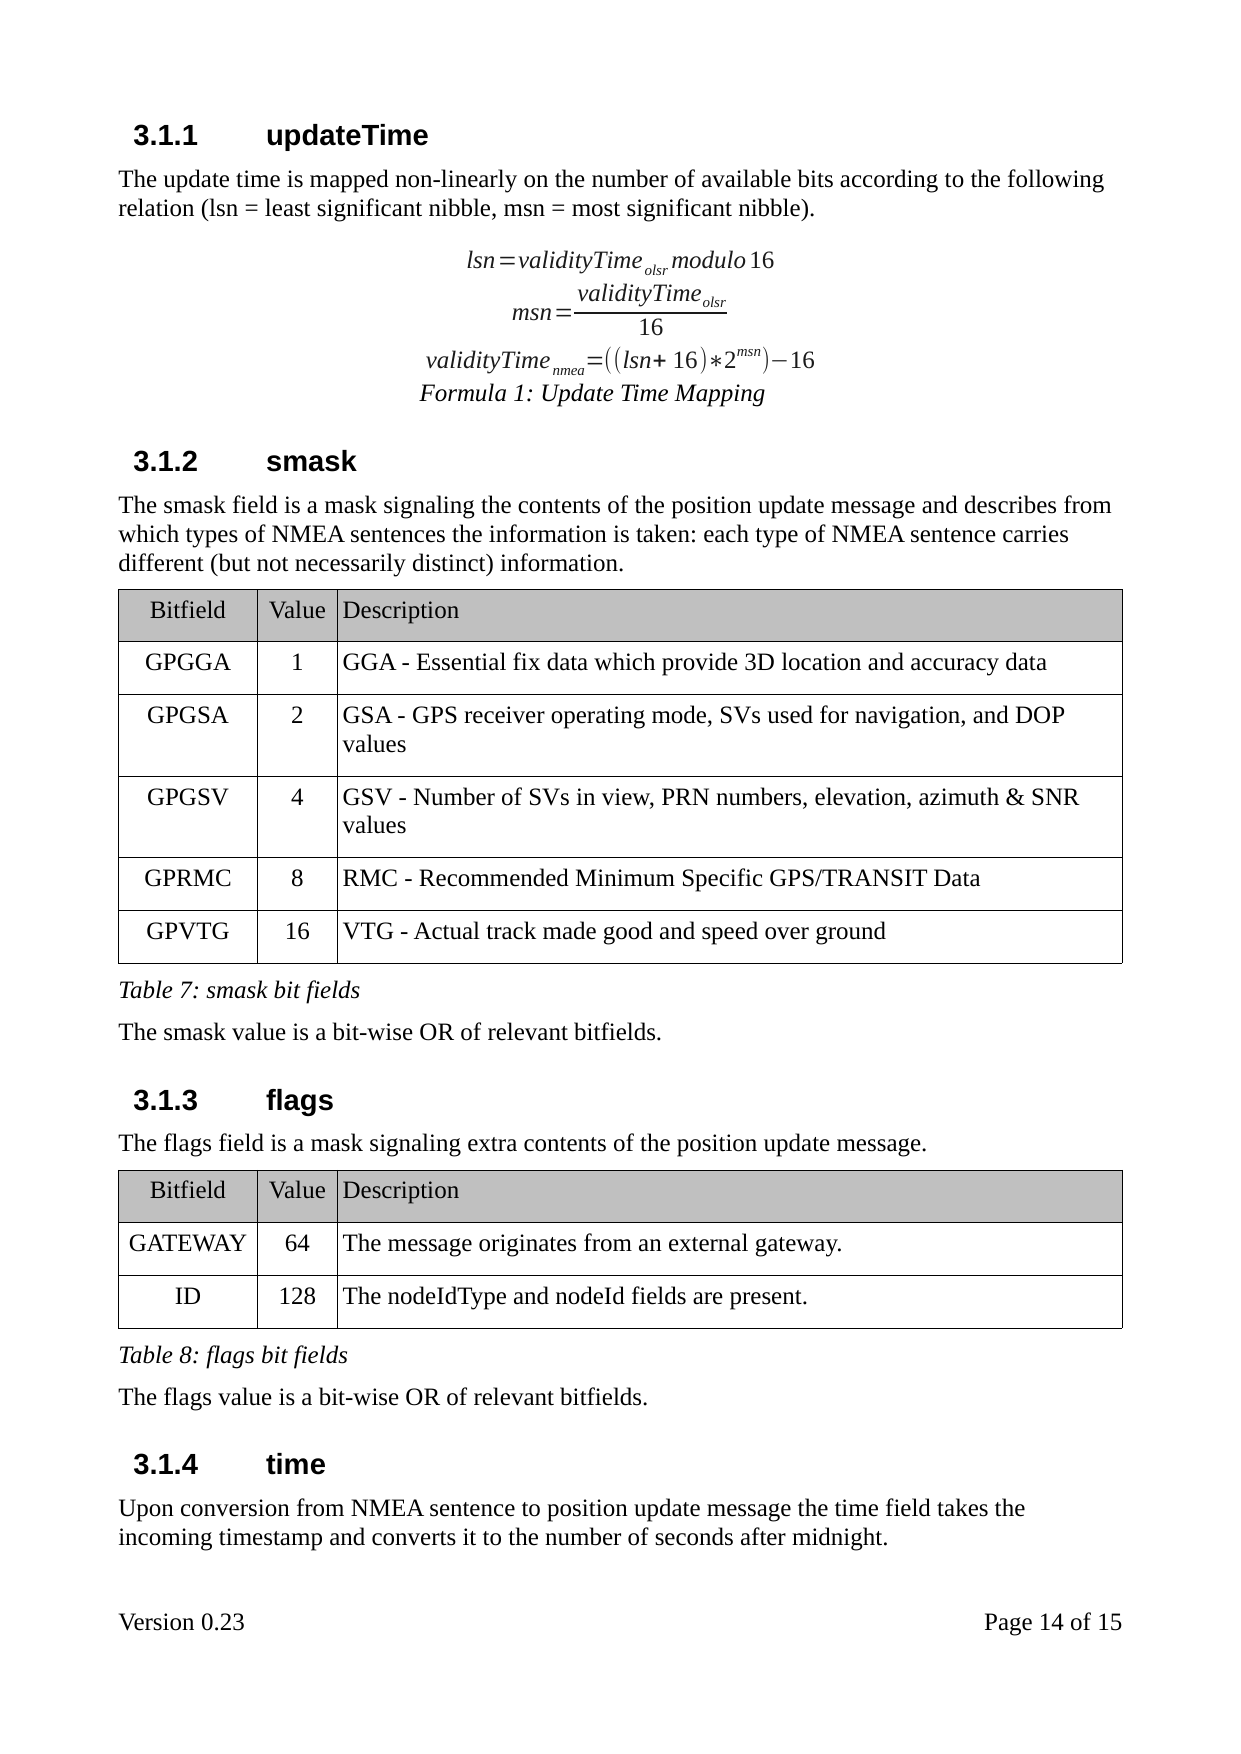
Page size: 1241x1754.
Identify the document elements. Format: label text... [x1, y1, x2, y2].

text Formula 1: Update Time Mapping [419, 247, 821, 407]
table_header Value [258, 1171, 337, 1222]
text Upon conversion from NMEA sentence to position update message the time field takes the incoming timestamp and converts it to the number of seconds after midnight. [118, 1493, 1122, 1551]
table_cell The message originates from an external gateway. [338, 1223, 1122, 1275]
subtitle flags [118, 1082, 1122, 1116]
text Table 8: flags bit fields [118, 1340, 1122, 1369]
table_cell GPVTG [119, 911, 257, 963]
table_cell GPGSV [119, 777, 257, 857]
table_cell 1 [258, 642, 337, 694]
text The flags field is a mask signaling extra contents of the position update message. [118, 1128, 1122, 1157]
table_cell 16 [258, 911, 337, 963]
subtitle updateTime [118, 118, 1122, 152]
text The flags value is a bit-wise OR of relevant bitfields. [118, 1382, 1122, 1410]
table_cell 4 [258, 777, 337, 857]
table_cell GSA - GPS receiver operating mode, SVs used for navigation, and DOP values [338, 695, 1122, 776]
table_cell GPGGA [119, 642, 257, 694]
table_cell GATEWAY [119, 1223, 257, 1275]
table_cell VTG - Actual track made good and speed over ground [338, 911, 1122, 963]
table_header Description [338, 1171, 1122, 1222]
table_cell GPRMC [119, 858, 257, 910]
subtitle smask [118, 444, 1122, 478]
table_cell ID [119, 1276, 257, 1328]
table_cell 64 [258, 1223, 337, 1275]
table_cell The nodeIdType and nodeId fields are present. [338, 1276, 1122, 1328]
table_header Description [338, 590, 1122, 641]
text The update time is mapped non-linearly on the number of available bits according to the following relation (lsn = least significant nibble, msn = most significant nibble). [118, 164, 1122, 222]
table_cell 8 [258, 858, 337, 910]
table_header Value [258, 590, 337, 641]
table_header Bitfield [119, 1171, 257, 1222]
table_cell GPGSA [119, 695, 257, 776]
table_cell 2 [258, 695, 337, 776]
table_cell GGA - Essential fix data which provide 3D location and accuracy data [338, 642, 1122, 694]
table_header Bitfield [119, 590, 257, 641]
table_cell RMC - Recommended Minimum Specific GPS/TRANSIT Data [338, 858, 1122, 910]
text Table 7: smask bit fields [118, 976, 1122, 1004]
table_cell GSV - Number of SVs in view, PRN numbers, elevation, azimuth & SNR values [338, 777, 1122, 857]
subtitle time [118, 1447, 1122, 1481]
table_cell 128 [258, 1276, 337, 1328]
text The smask value is a bit-wise OR of relevant bitfields. [118, 1017, 1122, 1046]
text The smask field is a mask signaling the contents of the position update message and describes from which types of NMEA sentences the information is taken: each type of NMEA sentence carries different (but not necessarily distinct) information. [118, 490, 1122, 577]
